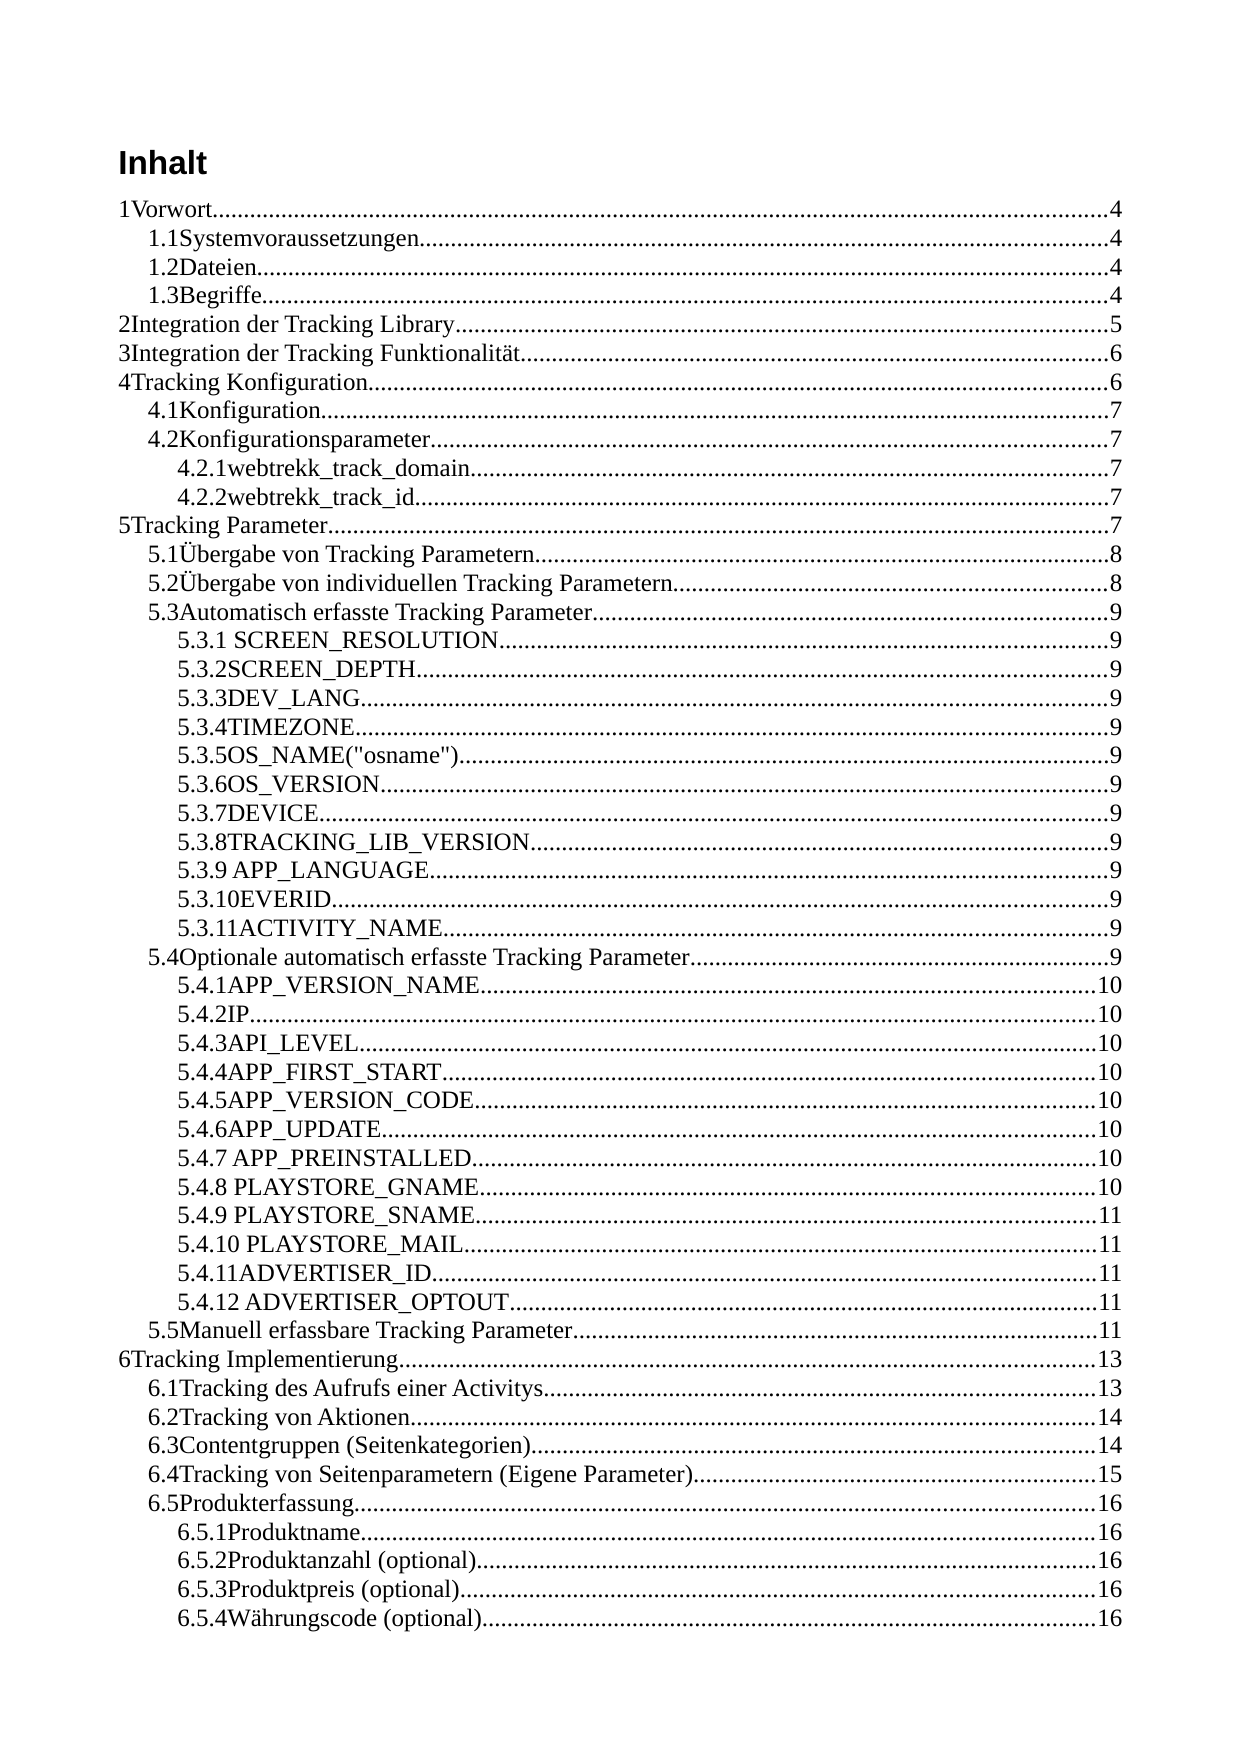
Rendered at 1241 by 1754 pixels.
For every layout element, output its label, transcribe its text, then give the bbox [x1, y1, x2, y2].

text 4.2.1webtrekk_track_domain 7 [177, 453, 1122, 482]
text 5.3.8TRACKING_LIB_VERSION 9 [177, 827, 1122, 855]
text 6.3Contentgruppen (Seitenkategorien) 14 [148, 1430, 1122, 1459]
text 5.3.9 APP_LANGUAGE 9 [177, 855, 1122, 884]
text 4.2Konfigurationsparameter 7 [148, 424, 1122, 453]
text 5.4.6APP_UPDATE 10 [177, 1114, 1122, 1143]
subtitle Inhalt [118, 143, 1122, 182]
text 3Integration der Tracking Funktionalität 6 [118, 338, 1122, 367]
text 4Tracking Konfiguration 6 [118, 367, 1122, 395]
text 6.5.4Währungscode (optional) 16 [177, 1603, 1122, 1632]
text 5.4.7 APP_PREINSTALLED 10 [177, 1143, 1122, 1172]
text 5.4Optionale automatisch erfasste Tracking Parameter 9 [148, 942, 1122, 970]
text 1.2Dateien 4 [148, 252, 1122, 280]
text 5.4.5APP_VERSION_CODE 10 [177, 1085, 1122, 1114]
text 5.3.10EVERID 9 [177, 884, 1122, 913]
text 5.4.1APP_VERSION_NAME 10 [177, 970, 1122, 999]
text 5.4.12 ADVERTISER_OPTOUT 11 [177, 1287, 1122, 1315]
text 4.1Konfiguration 7 [148, 395, 1122, 424]
text 5Tracking Parameter 7 [118, 510, 1122, 539]
text 6.5.3Produktpreis (optional) 16 [177, 1574, 1122, 1603]
text 6.4Tracking von Seitenparametern (Eigene Parameter) 15 [148, 1459, 1122, 1488]
text 5.4.4APP_FIRST_START 10 [177, 1057, 1122, 1085]
text 5.4.10 PLAYSTORE_MAIL 11 [177, 1229, 1122, 1258]
text 6Tracking Implementierung 13 [118, 1344, 1122, 1373]
text 5.4.3API_LEVEL 10 [177, 1028, 1122, 1057]
text 4.2.2webtrekk_track_id 7 [177, 482, 1122, 510]
text 5.3.11ACTIVITY_NAME 9 [177, 913, 1122, 942]
text 1.1Systemvoraussetzungen 4 [148, 223, 1122, 252]
text 6.5.2Produktanzahl (optional) 16 [177, 1545, 1122, 1574]
text 5.3.5OS_NAME("osname") 9 [177, 740, 1122, 769]
text 6.1Tracking des Aufrufs einer Activitys 13 [148, 1373, 1122, 1402]
text 5.3Automatisch erfasste Tracking Parameter 9 [148, 597, 1122, 625]
text 6.5.1Produktname 16 [177, 1517, 1122, 1545]
text 5.3.7DEVICE 9 [177, 798, 1122, 827]
text 6.5Produkterfassung 16 [148, 1488, 1122, 1517]
text 5.4.2IP 10 [177, 999, 1122, 1028]
text 1Vorwort 4 [118, 194, 1122, 223]
text 5.3.1 SCREEN_RESOLUTION 9 [177, 625, 1122, 654]
text 5.4.8 PLAYSTORE_GNAME 10 [177, 1172, 1122, 1200]
text 5.3.3DEV_LANG 9 [177, 683, 1122, 712]
text 1.3Begriffe 4 [148, 280, 1122, 309]
text 5.5Manuell erfassbare Tracking Parameter 11 [148, 1315, 1122, 1344]
text 5.3.2SCREEN_DEPTH 9 [177, 654, 1122, 683]
text 2Integration der Tracking Library 5 [118, 309, 1122, 338]
text 5.1Übergabe von Tracking Parametern 8 [148, 539, 1122, 568]
text 5.2Übergabe von individuellen Tracking Parametern 8 [148, 568, 1122, 597]
text 5.4.9 PLAYSTORE_SNAME 11 [177, 1200, 1122, 1229]
text 5.3.4TIMEZONE 9 [177, 712, 1122, 740]
text 5.4.11ADVERTISER_ID 11 [177, 1258, 1122, 1287]
text 5.3.6OS_VERSION 9 [177, 769, 1122, 798]
text 6.2Tracking von Aktionen 14 [148, 1402, 1122, 1430]
